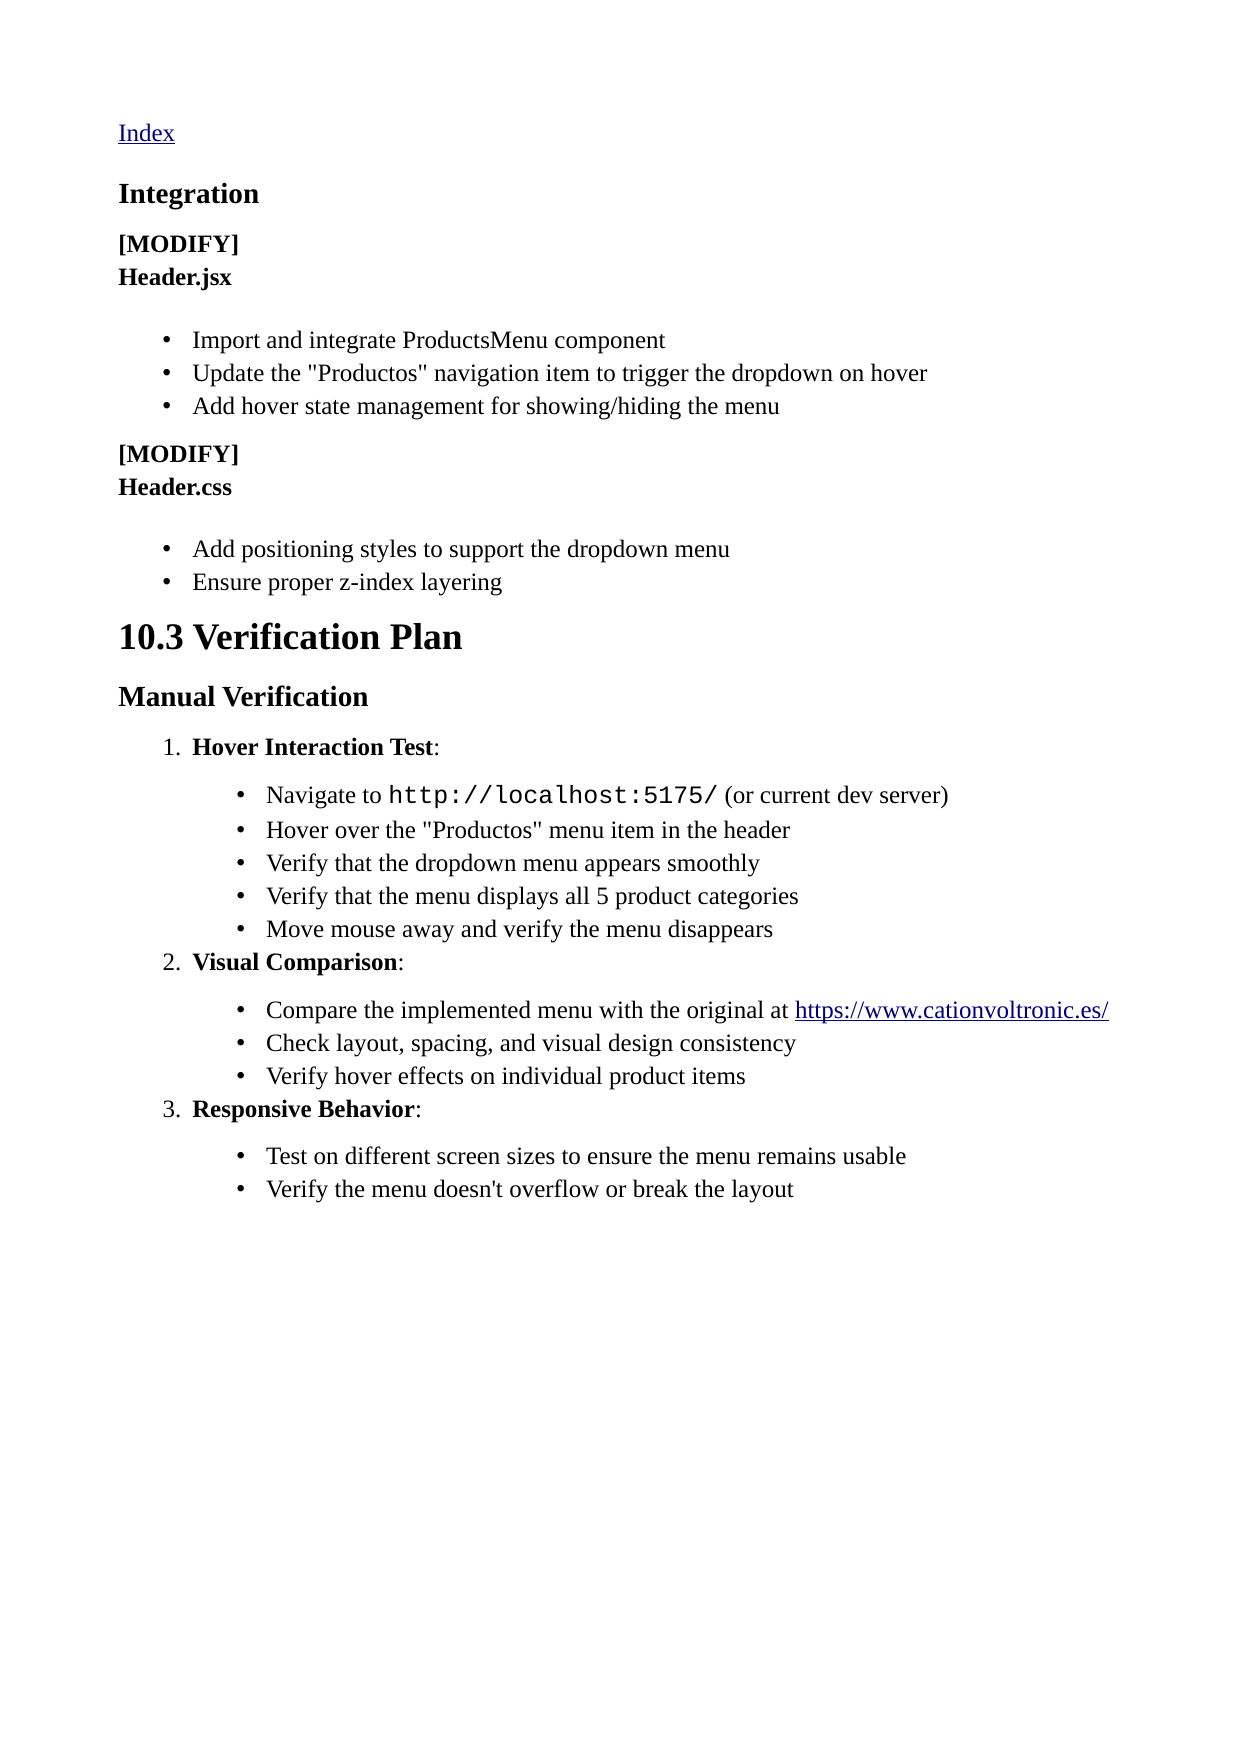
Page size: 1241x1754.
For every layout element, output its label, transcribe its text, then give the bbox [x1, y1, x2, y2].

list Hover over the "Productos" menu item in the header [236, 815, 1122, 844]
subtitle 10.3 Verification Plan [118, 615, 1122, 658]
subtitle Header.jsx [118, 262, 1122, 291]
list Visual Comparison: [162, 947, 1122, 976]
list Ensure proper z-index layering [162, 567, 1122, 596]
list Update the "Productos" navigation item to trigger the dropdown on hover [162, 358, 1122, 387]
list Check layout, spacing, and visual design consistency [236, 1028, 1122, 1057]
list Move mouse away and verify the menu disappears [236, 914, 1122, 943]
list Compare the implemented menu with the original at https://www.cationvoltronic.es/ [236, 995, 1122, 1023]
subtitle Manual Verification [118, 679, 1122, 712]
list Navigate to http://localhost:5175/ (or current dev server) [236, 780, 1122, 811]
subtitle [MODIFY] [118, 229, 1122, 258]
list Hover Interaction Test: [162, 732, 1122, 761]
list Verify that the menu displays all 5 product categories [236, 881, 1122, 910]
list Add positioning styles to support the dropdown menu [162, 534, 1122, 563]
list Add hover state management for showing/hiding the menu [162, 391, 1122, 420]
list Verify that the dropdown menu appears smoothly [236, 848, 1122, 877]
list Verify hover effects on individual product items [236, 1061, 1122, 1089]
subtitle Integration [118, 176, 1122, 210]
list Import and integrate ProductsMenu component [162, 325, 1122, 354]
list Verify the menu doesn't overflow or break the layout [236, 1174, 1122, 1203]
list Test on different screen sizes to ensure the menu remains usable [236, 1141, 1122, 1170]
subtitle Header.css [118, 472, 1122, 500]
list Responsive Behavior: [162, 1094, 1122, 1123]
subtitle [MODIFY] [118, 439, 1122, 467]
